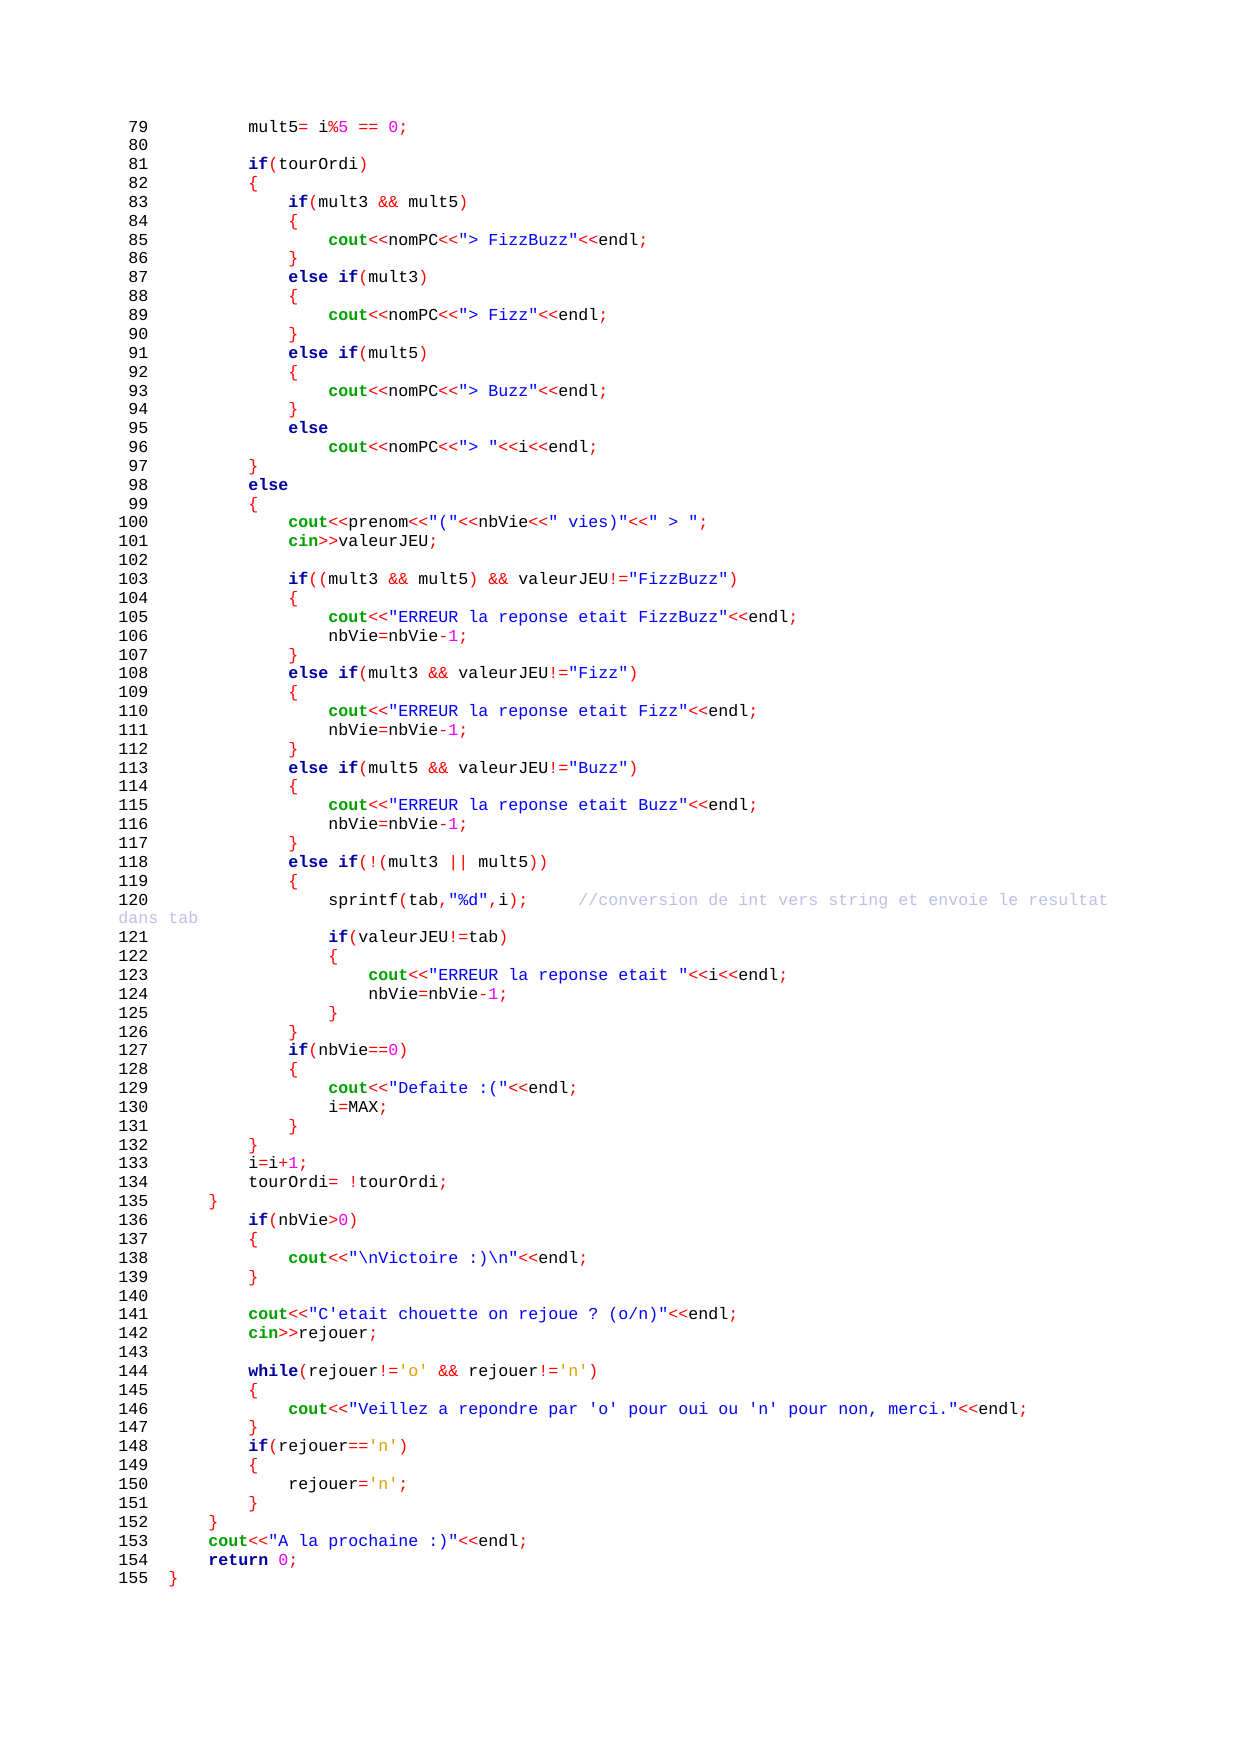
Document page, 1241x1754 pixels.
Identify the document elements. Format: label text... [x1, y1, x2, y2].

subtitle 108 else if(mult3 && valeurJEU!="Fizz") [118, 665, 368, 684]
subtitle 124 nbVie=nbVie-1; [478, 985, 1122, 1004]
subtitle 91 else if(mult5) [118, 344, 368, 363]
subtitle 134 tourOrdi= !tourOrdi; [438, 1174, 1122, 1193]
subtitle 144 while(rejouer!='o' && rejouer!='n') [118, 1362, 1122, 1381]
subtitle 110 cout<<"ERREUR la reponse etait Fizz"<<endl; [118, 703, 708, 721]
subtitle 84 { [118, 212, 1122, 231]
subtitle 116 nbVie=nbVie-1; [438, 816, 1122, 834]
subtitle 152 } [118, 1513, 1122, 1532]
subtitle 109 { [118, 684, 1122, 703]
subtitle 147 } [118, 1419, 1122, 1438]
subtitle 153 cout<<"A la prochaine :)"<<endl; [518, 1532, 1122, 1551]
subtitle 89 cout<<nomPC<<"> Fizz"<<endl; [118, 307, 388, 326]
subtitle 100 cout<<prenom<<"("<<nbVie<<" vies)"<<" > "; [118, 514, 348, 533]
subtitle 110 cout<<"ERREUR la reponse etait Fizz"<<endl; [748, 703, 1122, 721]
subtitle 127 if(nbVie==0) [118, 1042, 318, 1061]
subtitle 94 } [118, 401, 1122, 420]
subtitle 132 } [118, 1136, 1122, 1155]
subtitle 111 nbVie=nbVie-1; [118, 721, 328, 740]
subtitle 146 cout<<"Veillez a repondre par 'o' pour oui ou 'n' pour non, merci."<<endl; [1018, 1400, 1122, 1419]
subtitle 89 cout<<nomPC<<"> Fizz"<<endl; [598, 307, 1122, 326]
subtitle 81 if(tourOrdi) [358, 156, 1122, 175]
subtitle 150 rejouer='n'; [358, 1476, 1122, 1494]
subtitle 88 { [118, 288, 1122, 307]
subtitle 130 i=MAX; [118, 1098, 1122, 1117]
subtitle 131 } [118, 1117, 1122, 1136]
subtitle 96 cout<<nomPC<<"> "<<i<<endl; [118, 439, 388, 457]
subtitle 113 else if(mult5 && valeurJEU!="Buzz") [118, 759, 368, 778]
subtitle 133 i=i+1; [118, 1155, 248, 1174]
subtitle 150 rejouer='n'; [118, 1476, 288, 1494]
subtitle 129 cout<<"Defaite :("<<endl; [568, 1080, 1122, 1098]
subtitle 95 else [118, 420, 1122, 439]
subtitle 116 nbVie=nbVie-1; [118, 816, 328, 834]
subtitle 155 } [118, 1570, 1122, 1589]
subtitle 121 if(valeurJEU!=tab) [118, 929, 358, 948]
subtitle 141 cout<<"C'etait chouette on rejoue ? (o/n)"<<endl; [118, 1306, 688, 1325]
subtitle 89 cout<<nomPC<<"> Fizz"<<endl; [438, 307, 558, 326]
subtitle 126 } [118, 1023, 1122, 1042]
subtitle 107 } [118, 646, 1122, 665]
subtitle 148 if(rejouer=='n') [118, 1438, 278, 1457]
subtitle 105 cout<<"ERREUR la reponse etait FizzBuzz"<<endl; [118, 608, 748, 627]
subtitle 85 cout<<nomPC<<"> FizzBuzz"<<endl; [118, 231, 388, 250]
subtitle 80 [118, 137, 1122, 156]
subtitle 123 cout<<"ERREUR la reponse etait "<<i<<endl; [778, 967, 1122, 985]
subtitle 136 if(nbVie>0) [328, 1212, 1122, 1231]
subtitle 128 { [118, 1061, 1122, 1080]
subtitle 104 { [118, 589, 1122, 608]
subtitle 92 { [118, 363, 1122, 382]
subtitle 86 } [118, 250, 1122, 269]
subtitle 79 mult5= i%5 == 0; [298, 118, 318, 137]
subtitle 133 i=i+1; [278, 1155, 1122, 1174]
subtitle 103 if((mult3 && mult5) && valeurJEU!="FizzBuzz") [118, 571, 328, 589]
subtitle 151 } [118, 1494, 1122, 1513]
subtitle 85 cout<<nomPC<<"> FizzBuzz"<<endl; [438, 231, 598, 250]
subtitle 91 else if(mult5) [418, 344, 1122, 363]
subtitle 112 } [118, 740, 1122, 759]
subtitle 97 } [118, 457, 1122, 476]
subtitle 138 cout<<"\nVictoire :)\n"<<endl; [118, 1249, 538, 1268]
subtitle 98 else [118, 476, 1122, 495]
subtitle 101 cin>>valeurJEU; [428, 533, 1122, 552]
subtitle 139 } [118, 1268, 1122, 1287]
subtitle 119 { [118, 872, 1122, 891]
subtitle 103 if((mult3 && mult5) && valeurJEU!="FizzBuzz") [608, 571, 1122, 589]
subtitle 93 cout<<nomPC<<"> Buzz"<<endl; [598, 382, 1122, 401]
subtitle 134 tourOrdi= !tourOrdi; [118, 1174, 248, 1193]
subtitle 85 cout<<nomPC<<"> FizzBuzz"<<endl; [638, 231, 1122, 250]
subtitle 121 if(valeurJEU!=tab) [498, 929, 1122, 948]
subtitle 142 cin>>rejouer; [118, 1325, 298, 1344]
subtitle 118 else if(!(mult3 || mult5)) [118, 853, 1122, 872]
subtitle 141 cout<<"C'etait chouette on rejoue ? (o/n)"<<endl; [728, 1306, 1122, 1325]
subtitle 140 [118, 1287, 1122, 1306]
subtitle 115 cout<<"ERREUR la reponse etait Buzz"<<endl; [748, 797, 1122, 816]
subtitle 135 } [118, 1193, 1122, 1212]
subtitle 154 return 0; [118, 1551, 1122, 1570]
subtitle 79 mult5= i%5 == 0; [328, 118, 1122, 137]
subtitle 117 } [118, 834, 1122, 853]
subtitle 136 if(nbVie>0) [118, 1212, 278, 1231]
subtitle 87 else if(mult3) [418, 269, 1122, 288]
subtitle 108 else if(mult3 && valeurJEU!="Fizz") [548, 665, 1122, 684]
subtitle 142 cin>>rejouer; [368, 1325, 1122, 1344]
subtitle 96 cout<<nomPC<<"> "<<i<<endl; [438, 439, 518, 457]
subtitle 96 cout<<nomPC<<"> "<<i<<endl; [588, 439, 1122, 457]
subtitle 115 cout<<"ERREUR la reponse etait Buzz"<<endl; [118, 797, 708, 816]
subtitle 146 cout<<"Veillez a repondre par 'o' pour oui ou 'n' pour non, merci."<<endl; [118, 1400, 978, 1419]
subtitle 93 cout<<nomPC<<"> Buzz"<<endl; [438, 382, 558, 401]
subtitle 145 { [118, 1381, 1122, 1400]
subtitle 83 if(mult3 && mult5) [118, 193, 1122, 212]
subtitle 99 { [118, 495, 1122, 514]
subtitle 100 cout<<prenom<<"("<<nbVie<<" vies)"<<" > "; [528, 514, 1122, 533]
subtitle 134 tourOrdi= !tourOrdi; [328, 1174, 358, 1193]
subtitle 120 sprintf(tab,"%d",i); //conversion de int vers string et envoie le resultat dans tab [118, 891, 1122, 929]
subtitle 143 [118, 1344, 1122, 1362]
subtitle 87 else if(mult3) [118, 269, 368, 288]
subtitle 93 cout<<nomPC<<"> Buzz"<<endl; [118, 382, 388, 401]
subtitle 106 nbVie=nbVie-1; [118, 627, 328, 646]
subtitle 127 if(nbVie==0) [368, 1042, 1122, 1061]
subtitle 79 mult5= i%5 == 0; [118, 118, 248, 137]
subtitle 81 if(tourOrdi) [118, 156, 278, 175]
subtitle 90 } [118, 326, 1122, 344]
subtitle 82 { [118, 175, 1122, 193]
subtitle 153 cout<<"A la prochaine :)"<<endl; [118, 1532, 478, 1551]
subtitle 102 [118, 552, 1122, 571]
subtitle 122 { [118, 948, 1122, 967]
subtitle 114 { [118, 778, 1122, 797]
subtitle 124 nbVie=nbVie-1; [118, 985, 368, 1004]
subtitle 111 nbVie=nbVie-1; [438, 721, 1122, 740]
subtitle 138 cout<<"\nVictoire :)\n"<<endl; [578, 1249, 1122, 1268]
subtitle 105 cout<<"ERREUR la reponse etait FizzBuzz"<<endl; [788, 608, 1122, 627]
subtitle 106 nbVie=nbVie-1; [438, 627, 1122, 646]
subtitle 101 cin>>valeurJEU; [118, 533, 338, 552]
subtitle 129 cout<<"Defaite :("<<endl; [118, 1080, 528, 1098]
subtitle 149 { [118, 1457, 1122, 1476]
subtitle 137 { [118, 1231, 1122, 1249]
subtitle 100 cout<<prenom<<"("<<nbVie<<" vies)"<<" > "; [408, 514, 478, 533]
subtitle 148 if(rejouer=='n') [348, 1438, 1122, 1457]
subtitle 113 else if(mult5 && valeurJEU!="Buzz") [548, 759, 1122, 778]
subtitle 123 cout<<"ERREUR la reponse etait "<<i<<endl; [118, 967, 708, 985]
subtitle 125 } [118, 1004, 1122, 1023]
